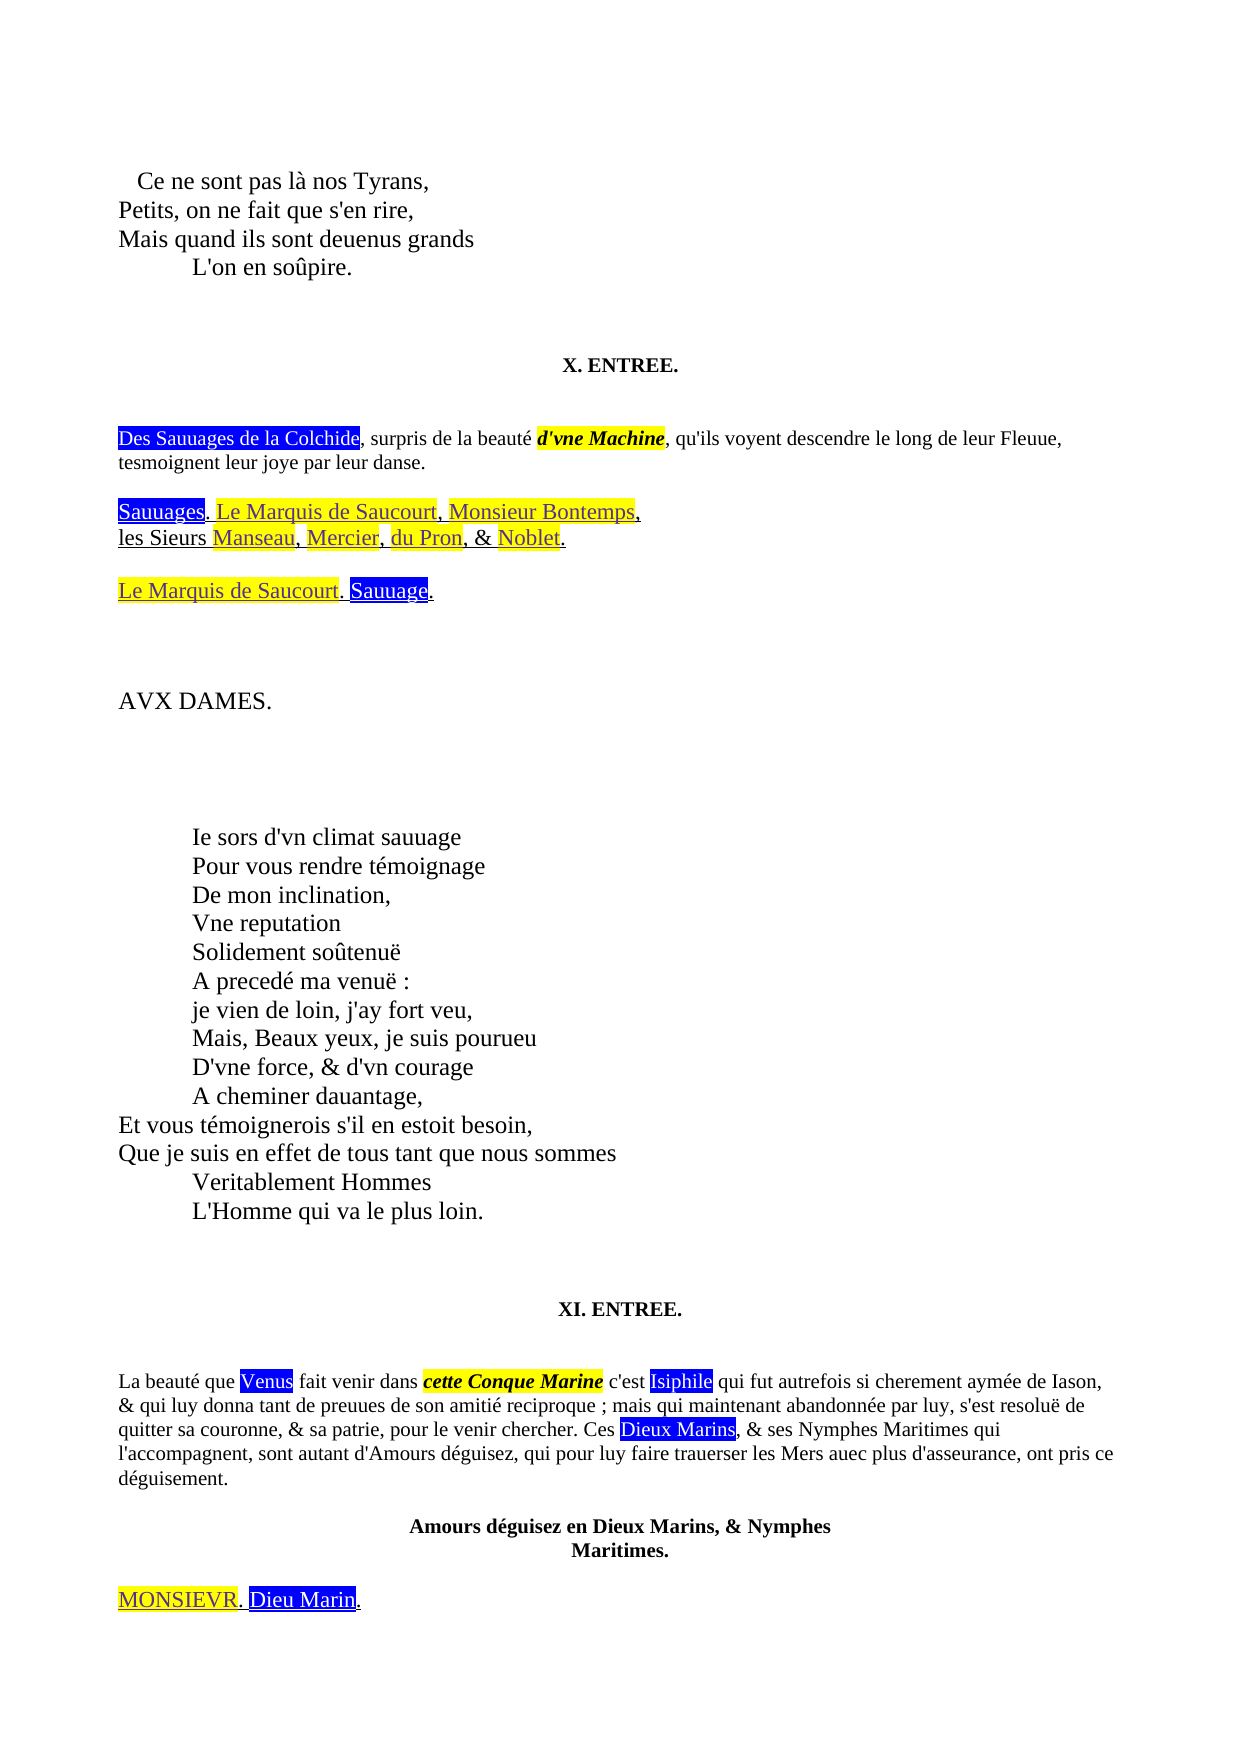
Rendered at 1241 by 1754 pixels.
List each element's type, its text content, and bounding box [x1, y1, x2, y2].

list les Sieurs Manseau, Mercier, du Pron, & Noblet. [118, 524, 213, 547]
text Petits, on ne fait que s'en rire, [118, 195, 1122, 224]
subtitle XI. ENTREE. [118, 1297, 1122, 1321]
text Vne reputation [118, 908, 1122, 937]
text Que je suis en effet de tous tant que nous sommes [118, 1138, 1122, 1167]
text D'vne force, & d'vn courage [118, 1052, 1122, 1081]
text A cheminer dauantage, [118, 1081, 1122, 1110]
subtitle Amours déguisez en Dieux Marins, & Nymphes [118, 1513, 1122, 1538]
text Ce ne sont pas là nos Tyrans, [118, 166, 1122, 195]
text A precedé ma venuë : [118, 966, 1122, 995]
text je vien de loin, j'ay fort veu, [118, 995, 1122, 1023]
list MONSIEVR. Dieu Marin. [356, 1586, 1122, 1612]
text Et vous témoignerois s'il en estoit besoin, [118, 1110, 1122, 1138]
text Des Sauuages de la Colchide, surpris de la beauté d'vne Machine, qu'ils voyent descendre le long de leur Fleuue, tesmoignent leur joye par leur danse. [118, 426, 1122, 474]
text AVX DAMES. [118, 686, 1122, 715]
text L'Homme qui va le plus loin. [118, 1196, 1122, 1225]
text Solidement soûtenuë [118, 937, 1122, 966]
text Mais quand ils sont deuenus grands [118, 224, 1122, 252]
text L'on en soûpire. [118, 252, 1122, 281]
subtitle Maritimes. [118, 1538, 1122, 1562]
list Le Marquis de Saucourt. Sauuage. [428, 577, 1122, 603]
subtitle X. ENTREE. [118, 353, 1122, 377]
text Mais, Beaux yeux, je suis pourueu [118, 1023, 1122, 1052]
text Ie sors d'vn climat sauuage [118, 822, 1122, 851]
text Pour vous rendre témoignage [118, 851, 1122, 880]
list Sauuages. Le Marquis de Saucourt, Monsieur Bontemps, [635, 498, 1122, 524]
text La beauté que Venus fait venir dans cette Conque Marine c'est Isiphile qui fut autrefois si cherement aymée de Iason, & qui luy donna tant de preuues de son amitié reciproque ; mais qui maintenant abandonnée par luy, s'est resoluë de quitter sa couronne, & sa patrie, pour le venir chercher. Ces Dieux Marins, & ses Nymphes Maritimes qui l'accompagnent, sont autant d'Amours déguisez, qui pour luy faire trauerser les Mers auec plus d'asseurance, ont pris ce déguisement. [118, 1369, 1122, 1489]
text Veritablement Hommes [118, 1167, 1122, 1196]
text De mon inclination, [118, 880, 1122, 908]
list les Sieurs Manseau, Mercier, du Pron, & Noblet. [560, 524, 1122, 551]
